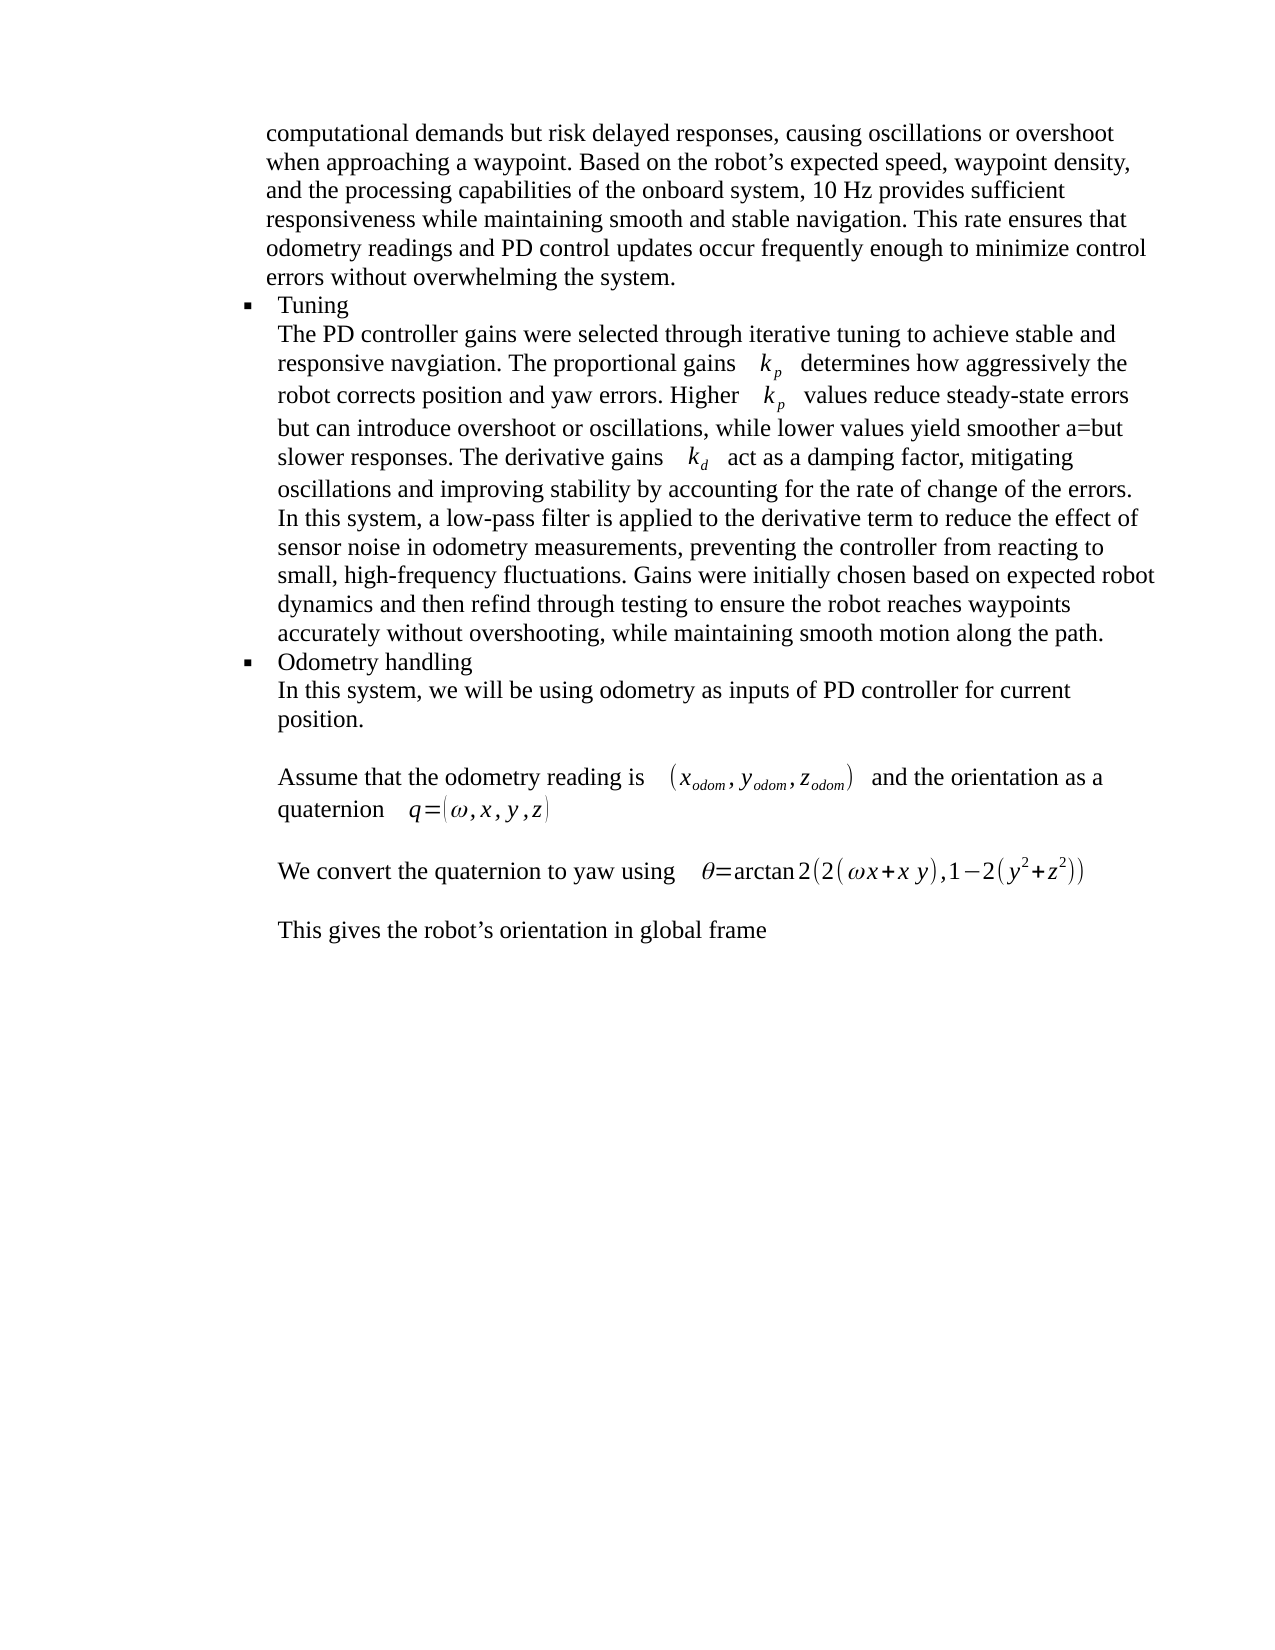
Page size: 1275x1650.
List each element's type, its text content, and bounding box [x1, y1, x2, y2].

text computational demands but risk delayed responses, causing oscillations or overshoot when approaching a waypoint. Based on the robot’s expected speed, waypoint density, and the processing capabilities of the onboard system, 10 Hz provides sufficient responsiveness while maintaining smooth and stable navigation. This rate ensures that odometry readings and PD control updates occur frequently enough to minimize control errors without overwhelming the system. [118, 118, 1157, 291]
list Odometry handling [240, 647, 1157, 675]
text This gives the robot’s orientation in global frame [277, 915, 1157, 944]
text We convert the quaternion to yaw using [277, 853, 1157, 886]
list Assume that the odometry reading is and the orientation as a quaternion [277, 762, 1157, 825]
list Tuning [240, 291, 1157, 319]
list In this system, we will be using odometry as inputs of PD controller for current position. [277, 675, 1157, 733]
text The PD controller gains were selected through iterative tuning to achieve stable and responsive navgiation. The proportional gains determines how aggressively the robot corrects position and yaw errors. Higher values reduce steady-state errors but can introduce overshoot or oscillations, while lower values yield smoother a=but slower responses. The derivative gains act as a damping factor, mitigating oscillations and improving stability by accounting for the rate of change of the errors. In this system, a low-pass filter is applied to the derivative term to reduce the effect of sensor noise in odometry measurements, preventing the controller from reacting to small, high-frequency fluctuations. Gains were initially chosen based on expected robot dynamics and then refind through testing to ensure the robot reaches waypoints accurately without overshooting, while maintaining smooth motion along the path. [240, 319, 1157, 647]
